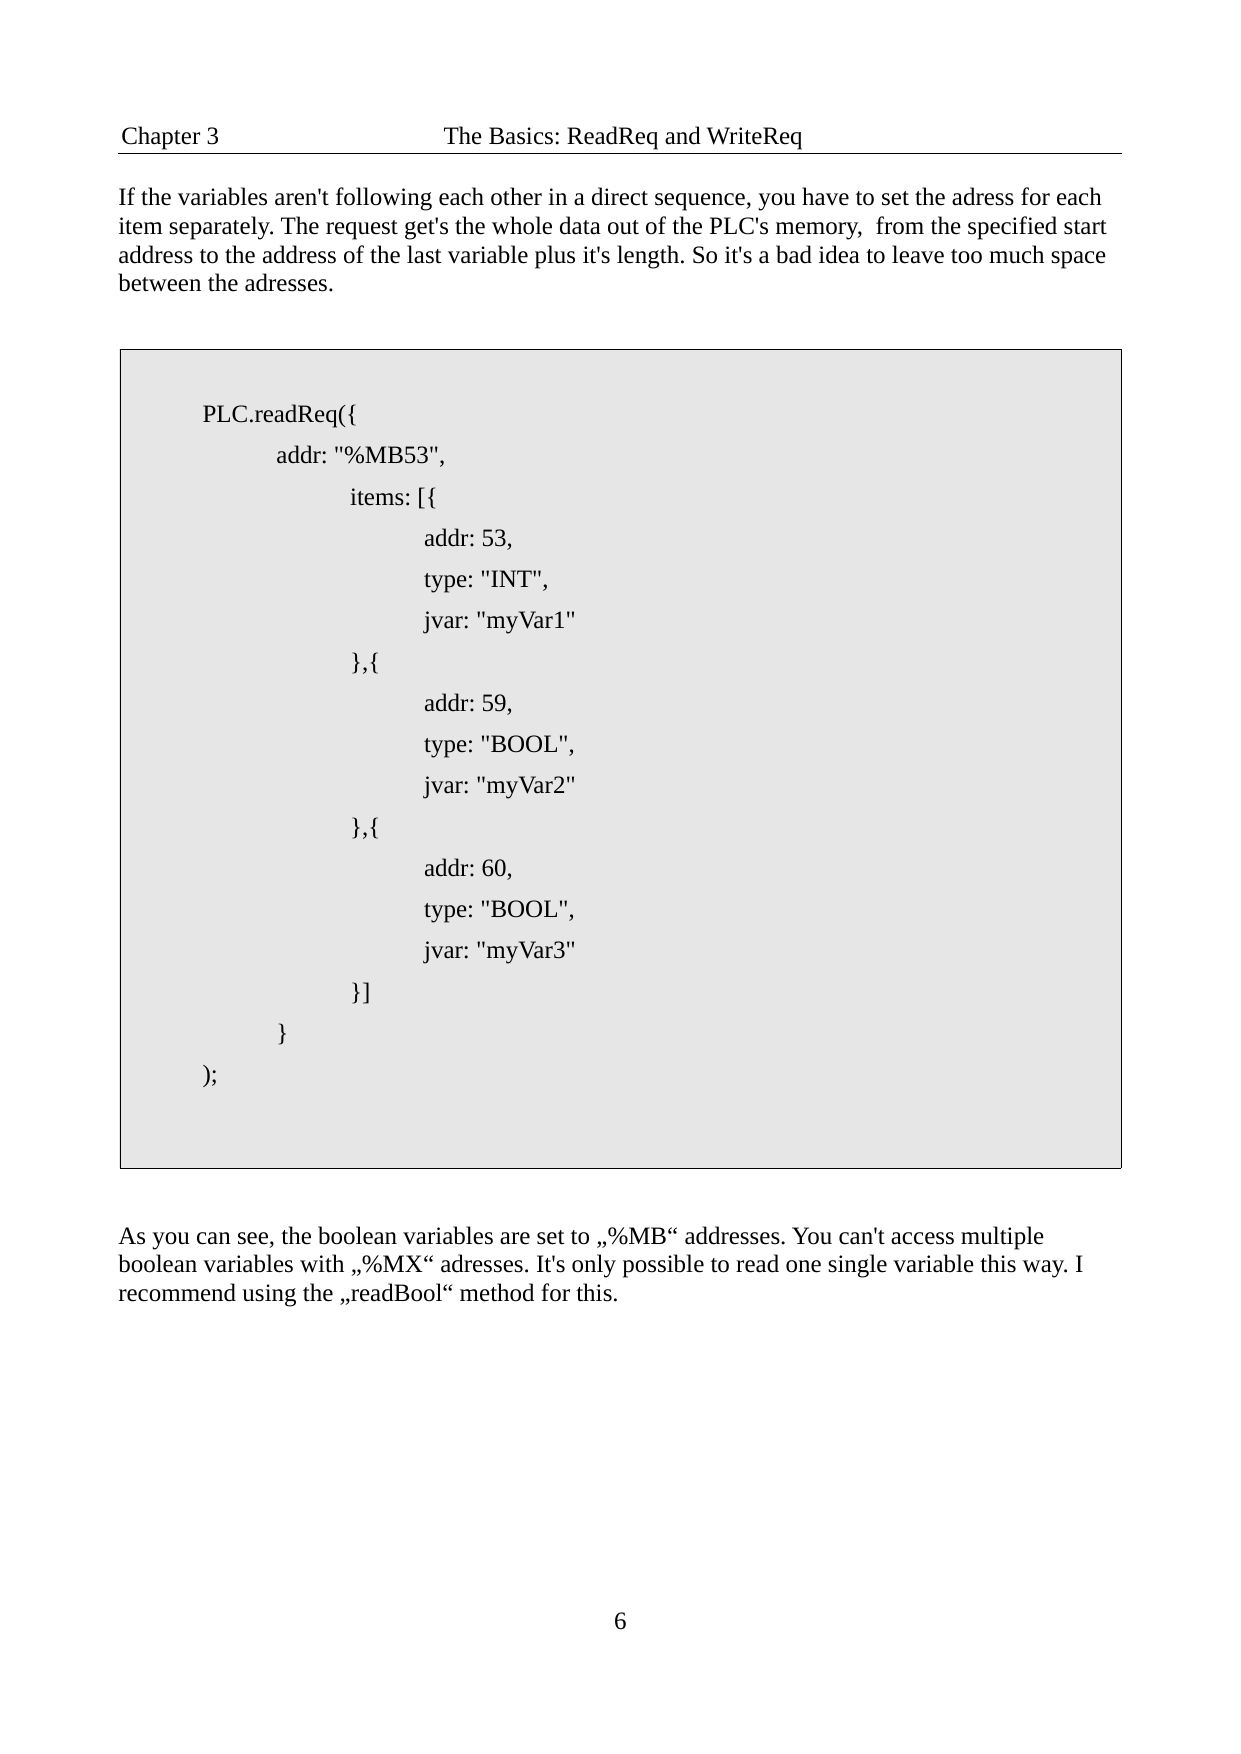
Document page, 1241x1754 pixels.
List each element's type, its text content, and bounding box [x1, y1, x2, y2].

text items: [{ [128, 482, 1112, 510]
text jvar: "myVar1" [128, 605, 1112, 634]
text } [128, 1018, 1112, 1047]
text type: "BOOL", [128, 729, 1112, 758]
text PLC.readReq({ [128, 399, 1112, 428]
text }] [128, 977, 1112, 1005]
text type: "INT", [128, 564, 1112, 593]
text jvar: "myVar2" [128, 770, 1112, 799]
text },{ [128, 647, 1112, 675]
text As you can see, the boolean variables are set to „%MB“ addresses. You can't access multiple boolean variables with „%MX“ adresses. It's only possible to read one single variable this way. I recommend using the „readBool“ method for this. [118, 1221, 1122, 1307]
text addr: 59, [128, 688, 1112, 717]
text If the variables aren't following each other in a direct sequence, you have to set the adress for each item separately. The request get's the whole data out of the PLC's memory, from the specified start address to the address of the last variable plus it's length. So it's a bad idea to leave too much space between the adresses. [118, 182, 1122, 297]
text jvar: "myVar3" [128, 935, 1112, 964]
text type: "BOOL", [128, 894, 1112, 923]
text ); [128, 1059, 1112, 1088]
text addr: 53, [128, 523, 1112, 552]
text addr: "%MB53", [128, 440, 1112, 469]
text addr: 60, [128, 853, 1112, 882]
text },{ [128, 812, 1112, 840]
